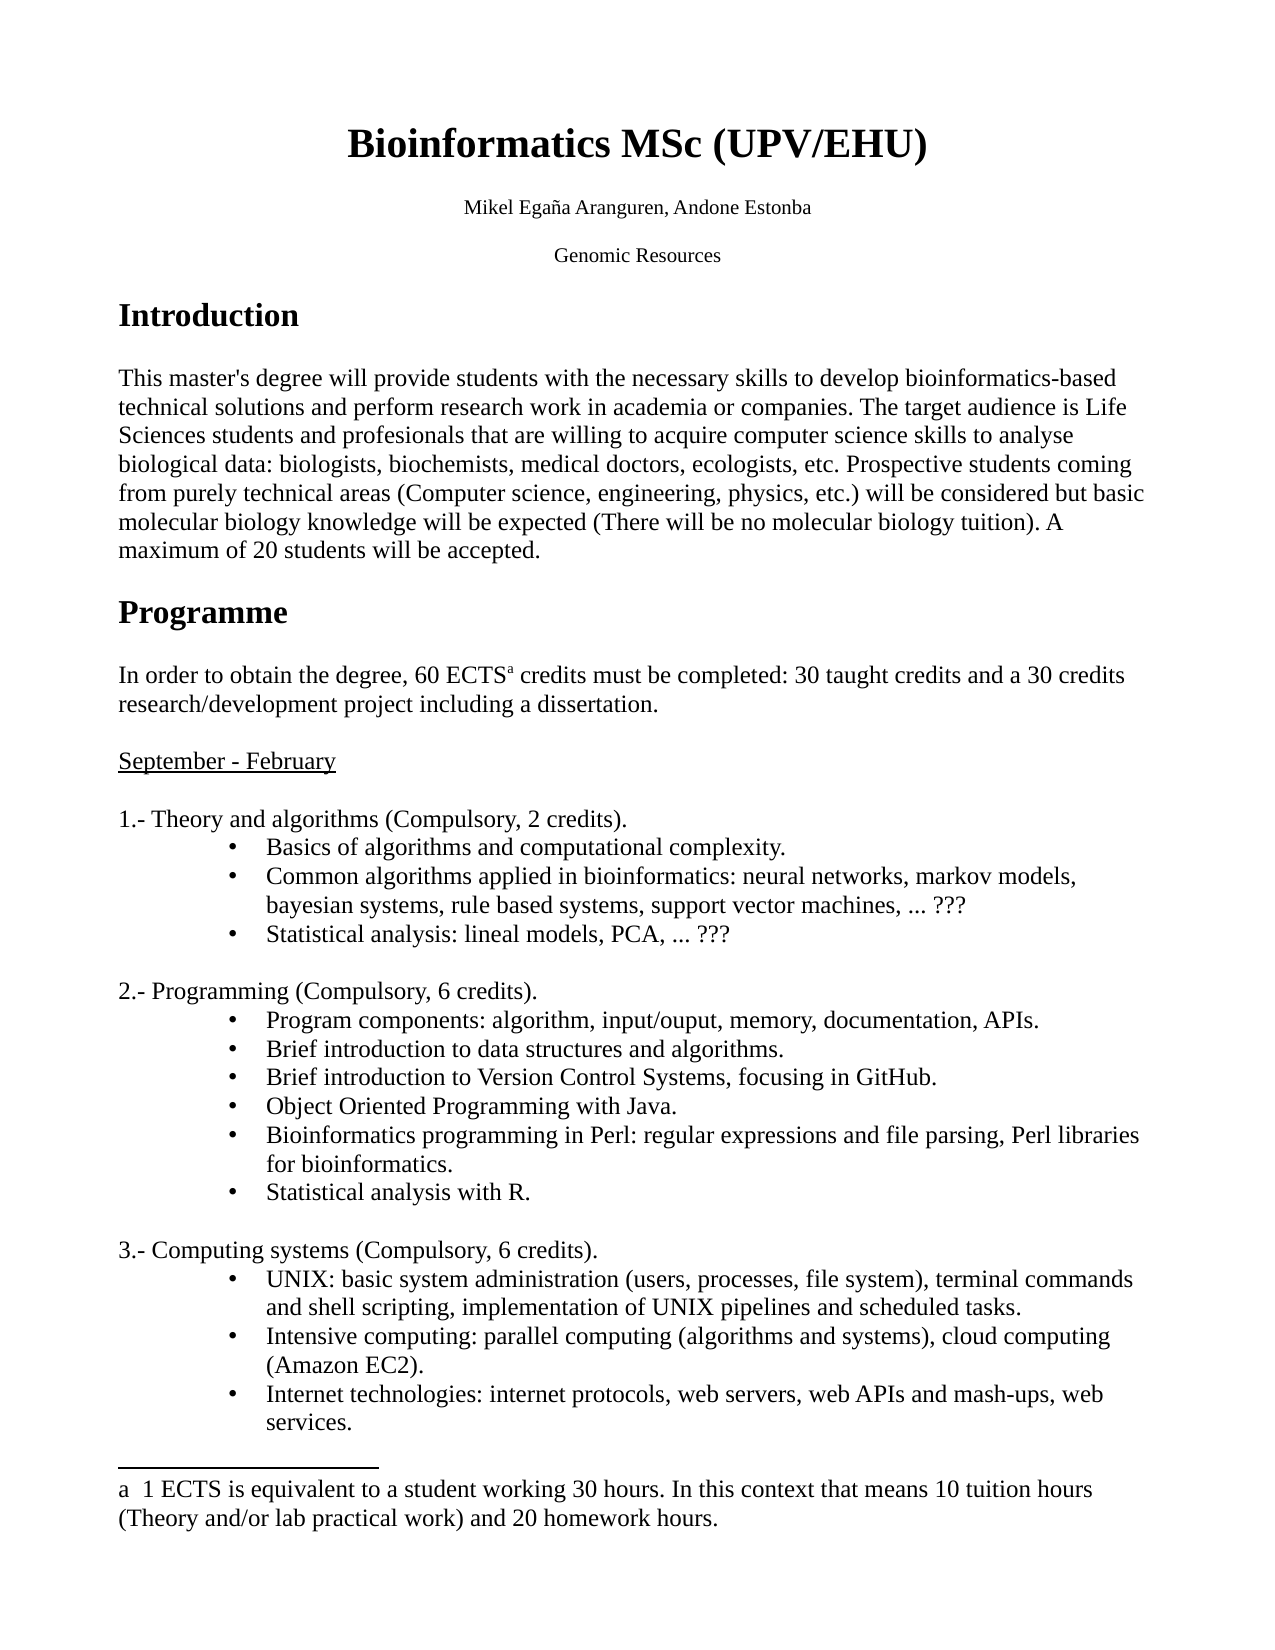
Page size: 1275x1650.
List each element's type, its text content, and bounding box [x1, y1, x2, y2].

text 3.- Computing systems (Compulsory, 6 credits). [118, 1235, 1157, 1264]
text In order to obtain the degree, 60 ECTS credits must be completed: 30 taught credits and a 30 credits research/development project including a dissertation. [118, 660, 1157, 717]
text Bioinformatics MSc (UPV/EHU) [118, 118, 1157, 166]
list Intensive computing: parallel computing (algorithms and systems), cloud computing (Amazon EC2). [228, 1321, 1157, 1379]
list Statistical analysis: lineal models, PCA, ... ??? [228, 919, 1157, 947]
list Statistical analysis with R. [228, 1177, 1157, 1206]
list Basics of algorithms and computational complexity. [228, 832, 1157, 861]
text 2.- Programming (Compulsory, 6 credits). [118, 976, 1157, 1005]
text 1 ECTS is equivalent to a student working 30 hours. In this context that means 10 tuition hours (Theory and/or lab practical work) and 20 homework hours. [118, 1474, 1157, 1532]
list 1.- Theory and algorithms (Compulsory, 2 credits). [81, 804, 1157, 832]
text Mikel Egaña Aranguren, Andone Estonba [118, 195, 1157, 219]
list Object Oriented Programming with Java. [228, 1091, 1157, 1120]
text Introduction [118, 296, 1157, 334]
text September - February [118, 746, 1157, 775]
list Common algorithms applied in bioinformatics: neural networks, markov models, bayesian systems, rule based systems, support vector machines, ... ??? [228, 861, 1157, 919]
text This master's degree will provide students with the necessary skills to develop bioinformatics-based technical solutions and perform research work in academia or companies. The target audience is Life Sciences students and profesionals that are willing to acquire computer science skills to analyse biological data: biologists, biochemists, medical doctors, ecologists, etc. Prospective students coming from purely technical areas (Computer science, engineering, physics, etc.) will be considered but basic molecular biology knowledge will be expected (There will be no molecular biology tuition). A maximum of 20 students will be accepted. [118, 363, 1157, 564]
list Brief introduction to Version Control Systems, focusing in GitHub. [228, 1062, 1157, 1091]
list Bioinformatics programming in Perl: regular expressions and file parsing, Perl libraries for bioinformatics. [228, 1120, 1157, 1177]
list Program components: algorithm, input/ouput, memory, documentation, APIs. [228, 1005, 1157, 1034]
text Programme [118, 593, 1157, 631]
list UNIX: basic system administration (users, processes, file system), terminal commands and shell scripting, implementation of UNIX pipelines and scheduled tasks. [228, 1264, 1157, 1321]
text Genomic Resources [118, 243, 1157, 267]
list Brief introduction to data structures and algorithms. [228, 1034, 1157, 1062]
list Internet technologies: internet protocols, web servers, web APIs and mash-ups, web services. [228, 1379, 1157, 1436]
